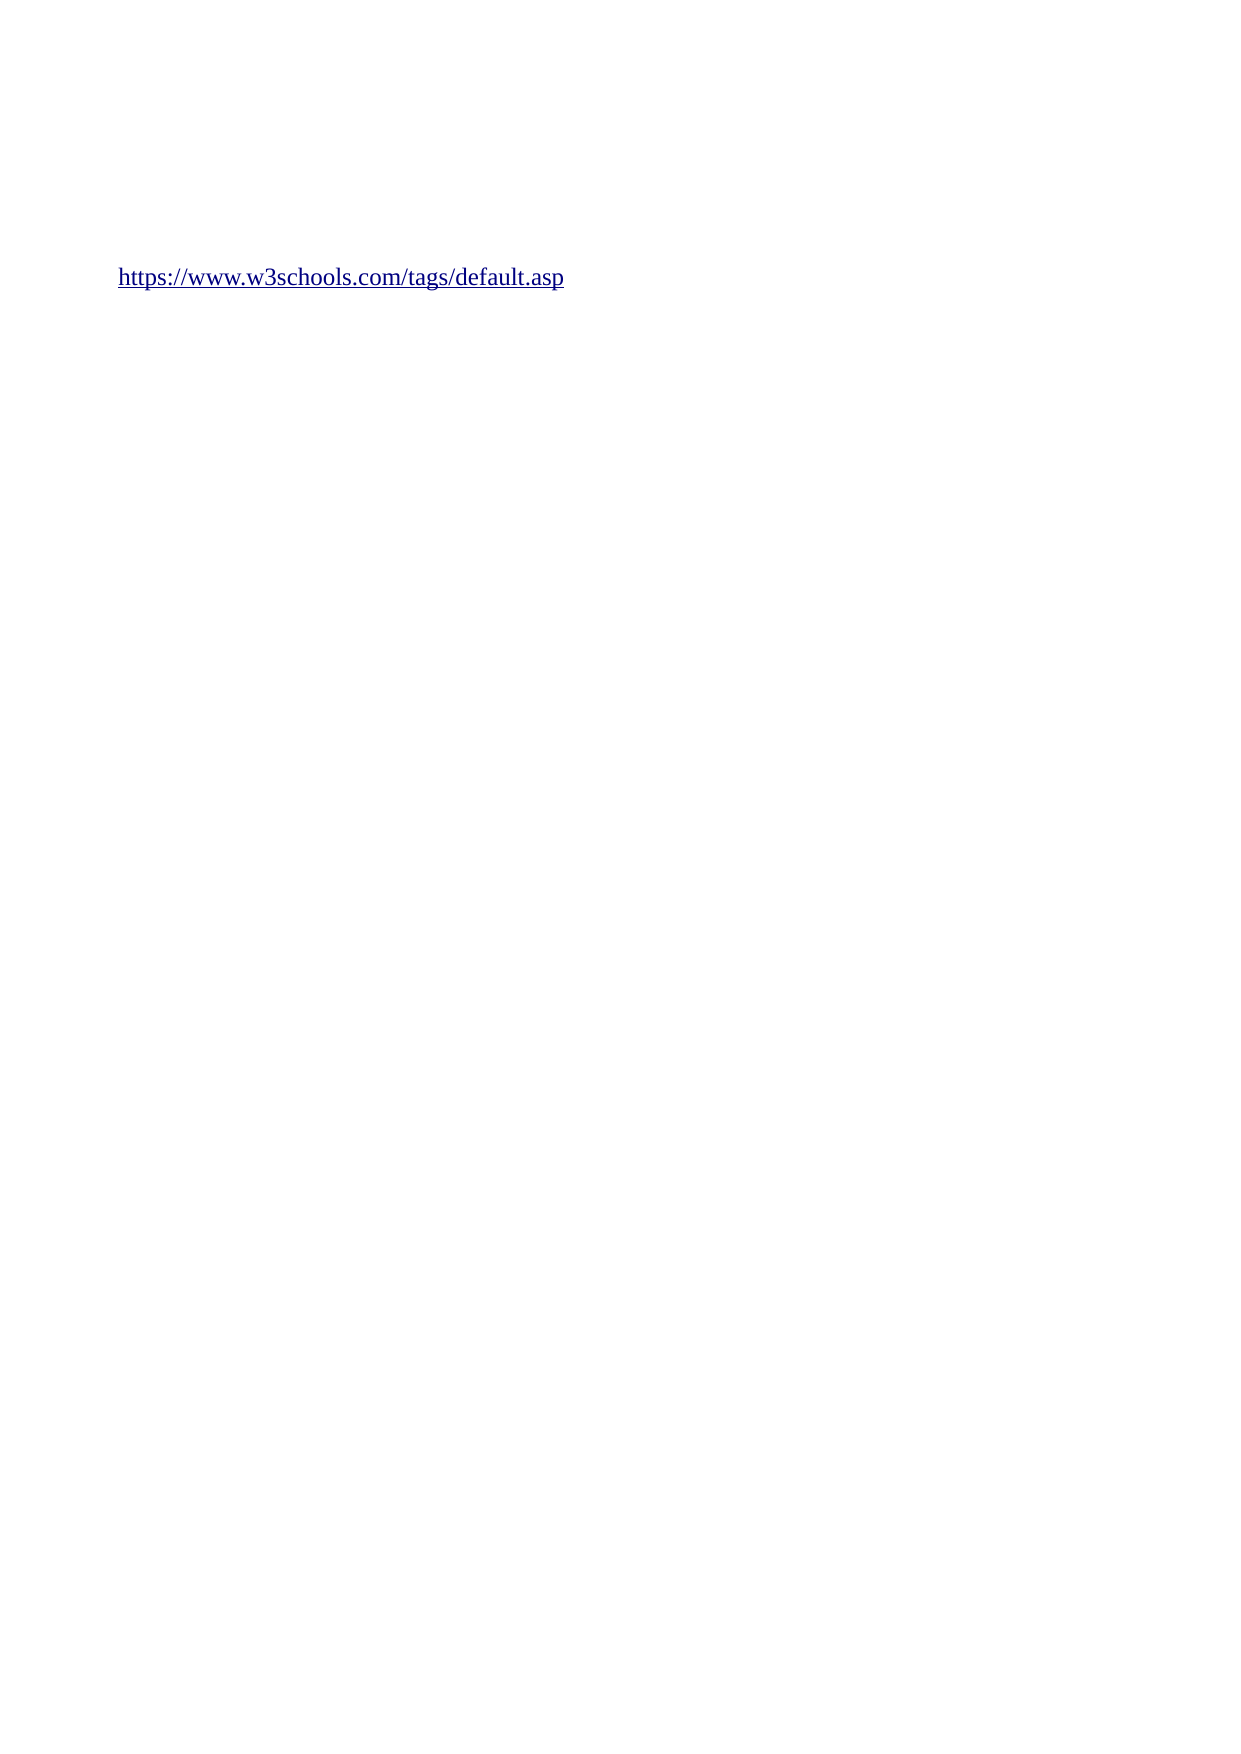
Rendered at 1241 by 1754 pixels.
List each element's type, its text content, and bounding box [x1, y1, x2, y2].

text https://www.w3schools.com/tags/default.asp [118, 262, 1122, 291]
